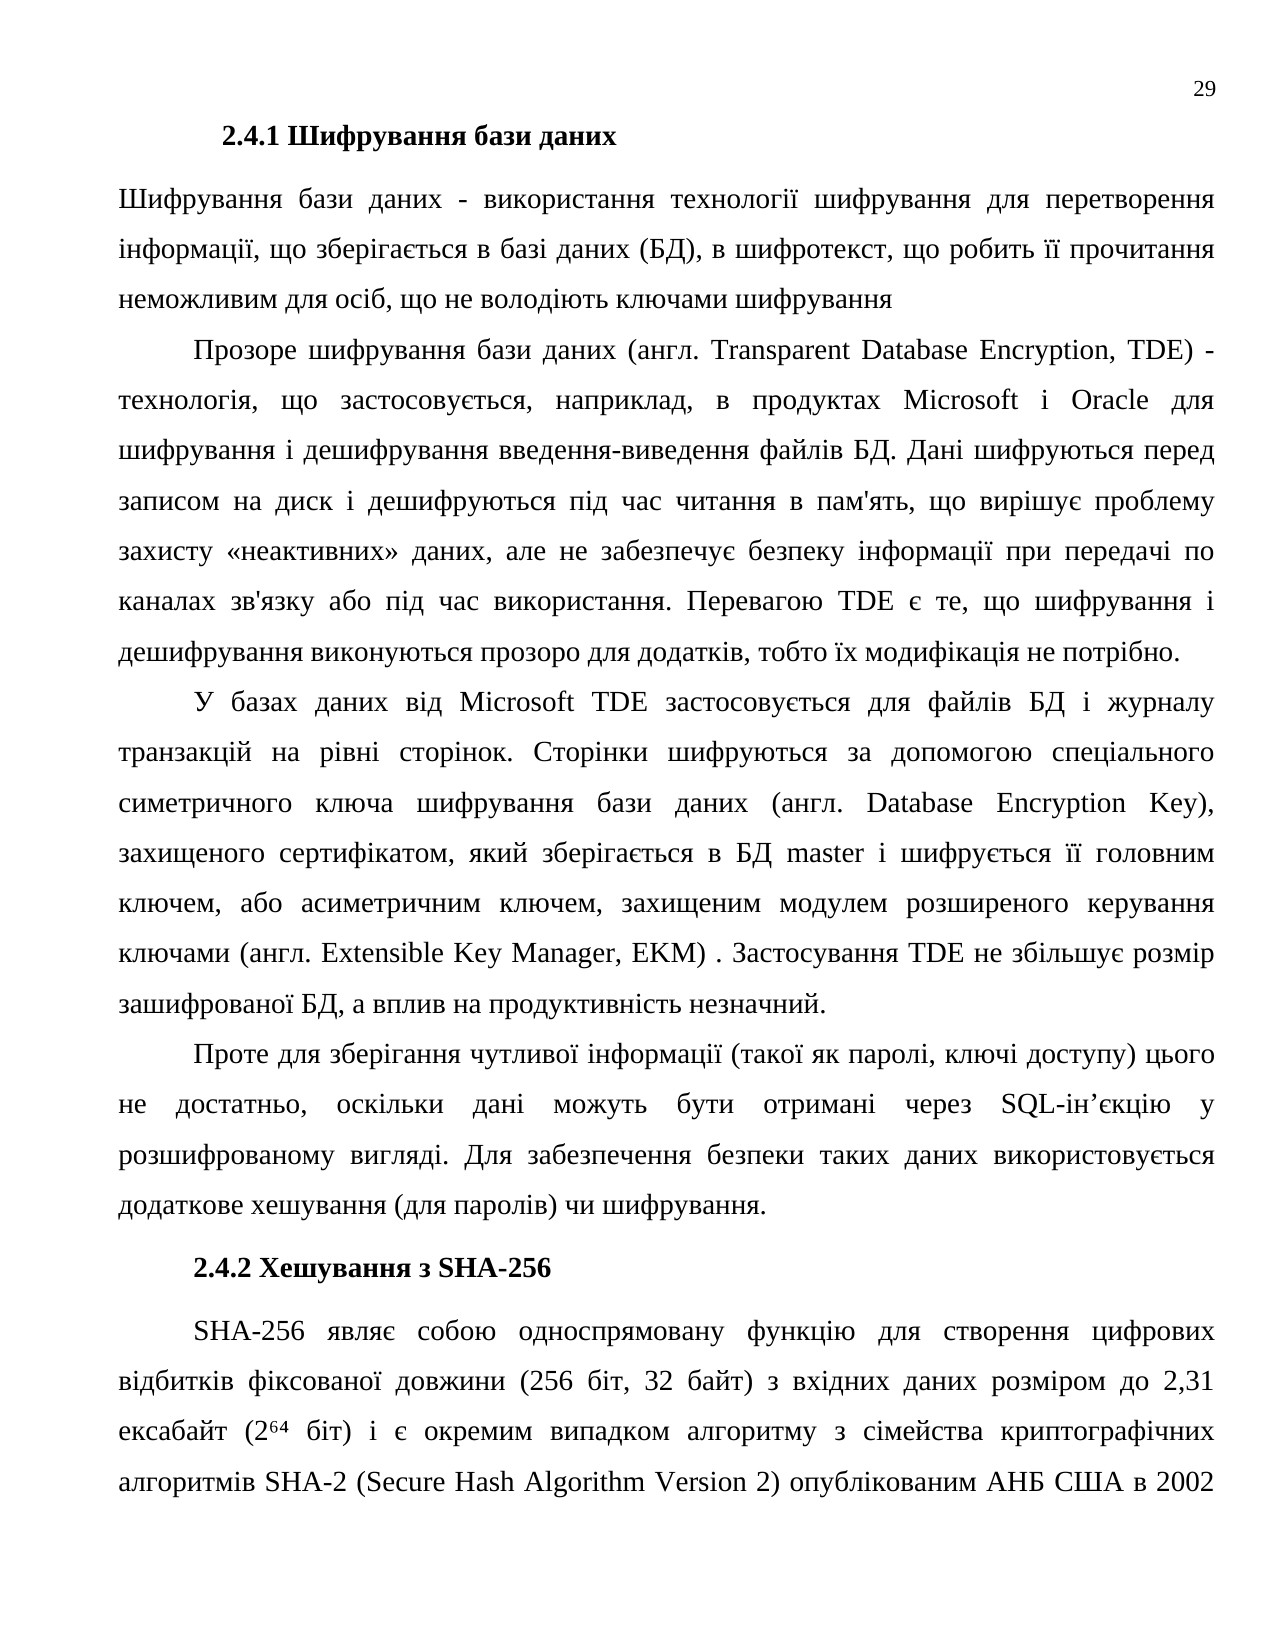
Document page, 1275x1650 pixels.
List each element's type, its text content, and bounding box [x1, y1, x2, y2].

text У базах даних від Microsoft TDE застосовується для файлів БД і журналу транзакцій на рівні сторінок. Сторінки шифруються за допомогою спеціального симетричного ключа шифрування бази даних (англ. Database Encryption Key), захищеного сертифікатом, який зберігається в БД master і шифрується її головним ключем, або асиметричним ключем, захищеним модулем розширеного керування ключами (англ. Extensible Key Manager, EKM) . Застосування TDE не збільшує розмір зашифрованої БД, а вплив на продуктивність незначний. [118, 684, 1216, 1019]
text Прозоре шифрування бази даних (англ. Transparent Database Encryption, TDE) - технологія, що застосовується, наприклад, в продуктах Microsoft і Oracle для шифрування і дешифрування введення-виведення файлів БД. Дані шифруються перед записом на диск і дешифруються під час читання в пам'ять, що вирішує проблему захисту «неактивних» даних, але не забезпечує безпеку інформації при передачі по каналах зв'язку або під час використання. Перевагою TDE є те, що шифрування і дешифрування виконуються прозоро для додатків, тобто їх модифікація не потрібно. [118, 332, 1216, 667]
text SHA-256 являє собою односпрямовану функцію для створення цифрових відбитків фіксованої довжини (256 біт, 32 байт) з вхідних даних розміром до 2,31 ексабайт (2⁶⁴ біт) і є окремим випадком алгоритму з сімейства криптографічних алгоритмів SHA-2 (Secure Hash Algorithm Version 2) опублікованим АНБ США в 2002 [118, 1313, 1216, 1497]
text Проте для зберігання чутливої інформації (такої як паролі, ключі доступу) цього не достатньо, оскільки дані можуть бути отримані через SQL-ін’єкцію у розшифрованому вигляді. Для забезпечення безпеки таких даних використовується додаткове хешування (для паролів) чи шифрування. [118, 1036, 1216, 1221]
subtitle 2.4.1 Шифрування бази даних [192, 118, 1216, 152]
subtitle 2.4.2 Хешування з SHA-256 [193, 1250, 1216, 1283]
text Шифрування бази даних - використання технології шифрування для перетворення інформації, що зберігається в базі даних (БД), в шифротекст, що робить її прочитання неможливим для осіб, що не володіють ключами шифрування [118, 181, 1216, 315]
